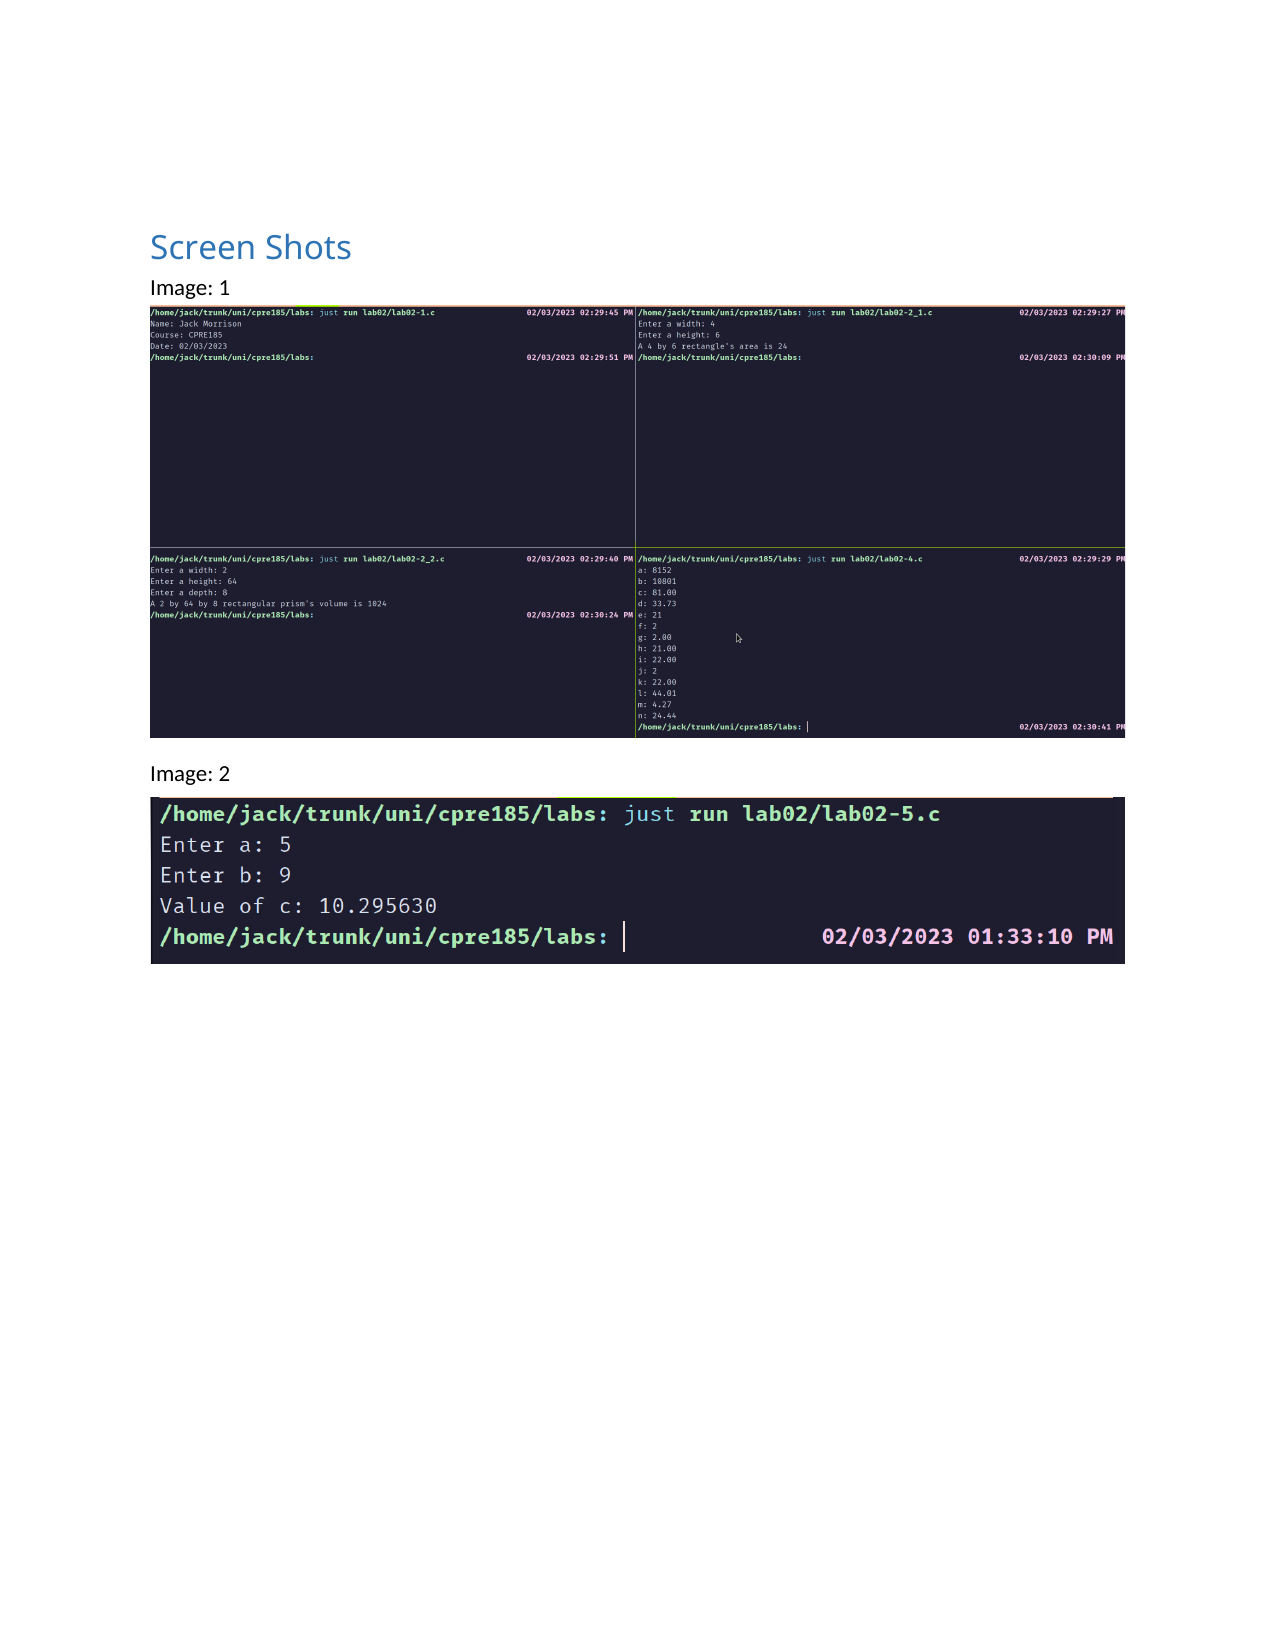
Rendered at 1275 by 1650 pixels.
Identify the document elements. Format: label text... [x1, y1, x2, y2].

text Image: 2 [150, 738, 1125, 787]
subtitle Screen Shots [150, 224, 1125, 269]
text Image: 1 [150, 273, 1125, 301]
picture [150, 797, 1125, 964]
picture [150, 305, 1125, 738]
